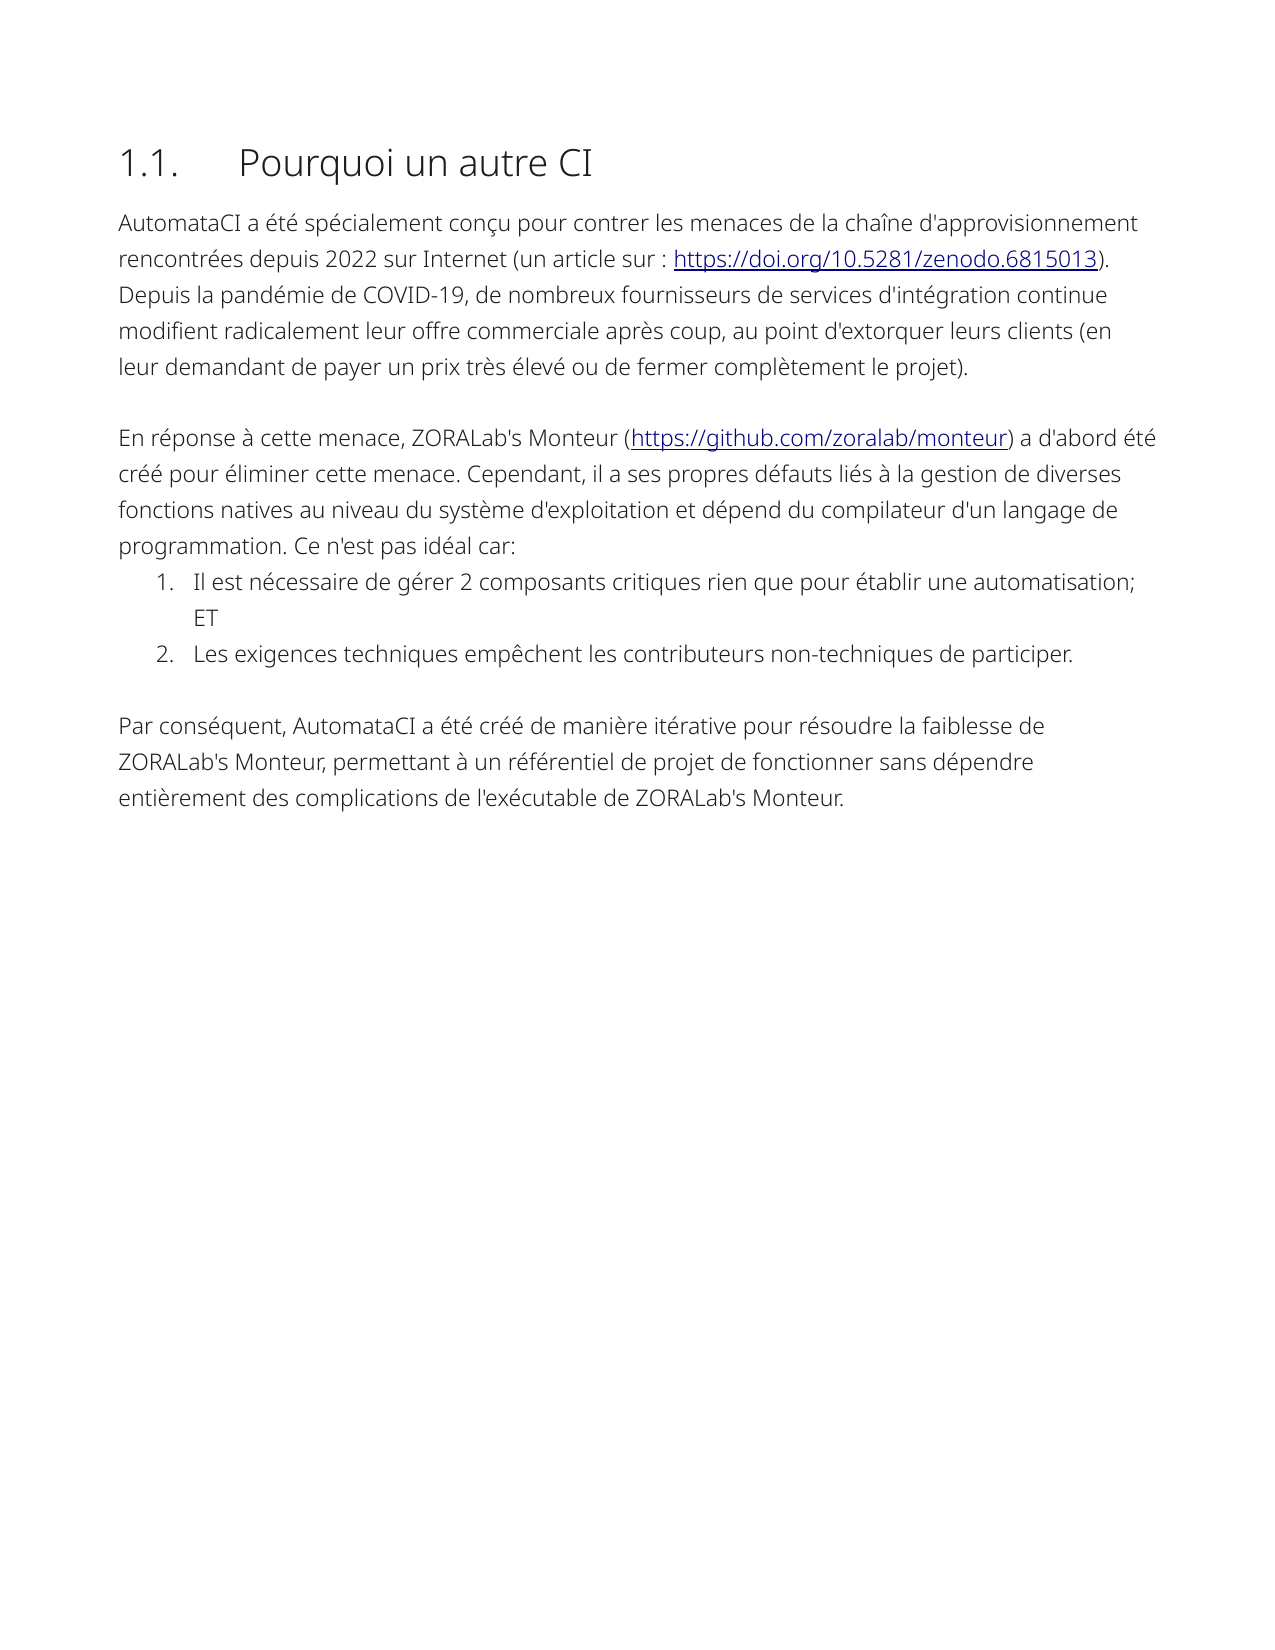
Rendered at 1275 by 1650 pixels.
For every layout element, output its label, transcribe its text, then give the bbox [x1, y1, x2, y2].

text En réponse à cette menace, ZORALab's Monteur (https://github.com/zoralab/monteur) a d'abord été créé pour éliminer cette menace. Cependant, il a ses propres défauts liés à la gestion de diverses fonctions natives au niveau du système d'exploitation et dépend du compilateur d'un langage de programmation. Ce n'est pas idéal car: [118, 422, 1157, 561]
list Les exigences techniques empêchent les contributeurs non-techniques de participer. [156, 638, 1157, 669]
text AutomataCI a été spécialement conçu pour contrer les menaces de la chaîne d'approvisionnement rencontrées depuis 2022 sur Internet (un article sur : https://doi.org/10.5281/zenodo.6815013). Depuis la pandémie de COVID-19, de nombreux fournisseurs de services d'intégration continue modifient radicalement leur offre commerciale après coup, au point d'extorquer leurs clients (en leur demandant de payer un prix très élevé ou de fermer complètement le projet). [118, 207, 1157, 382]
list Il est nécessaire de gérer 2 composants critiques rien que pour établir une automatisation; ET [156, 566, 1157, 633]
text Par conséquent, AutomataCI a été créé de manière itérative pour résoudre la faiblesse de ZORALab's Monteur, permettant à un référentiel de projet de fonctionner sans dépendre entièrement des complications de l'exécutable de ZORALab's Monteur. [118, 710, 1157, 813]
subtitle Pourquoi un autre CI [118, 136, 1157, 187]
